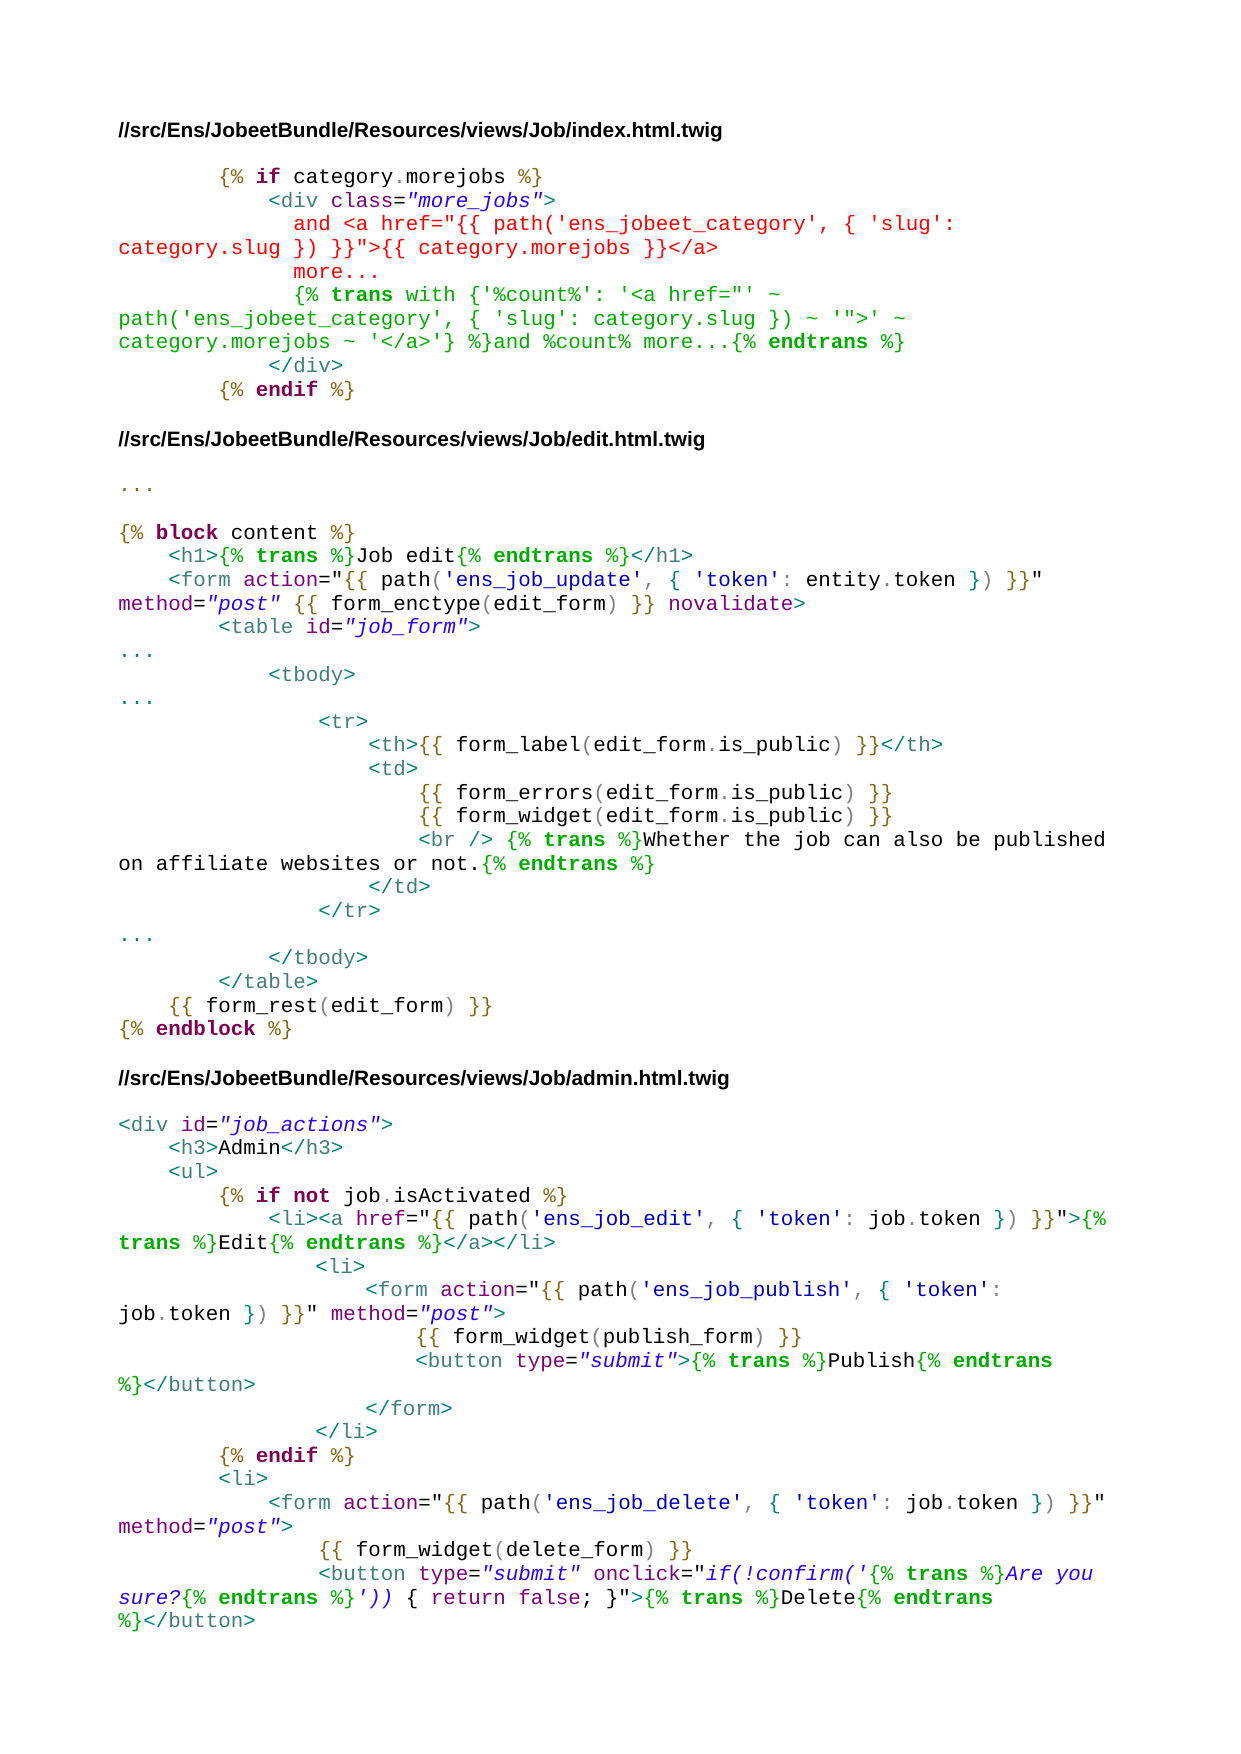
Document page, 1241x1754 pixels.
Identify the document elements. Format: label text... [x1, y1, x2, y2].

text <h1>{% trans %}Job edit{% endtrans %}</h1> [118, 545, 1122, 569]
text <div class="more_jobs"> [118, 190, 1122, 213]
text ... [118, 640, 1122, 663]
text {% if not job.isActivated %} [118, 1185, 1122, 1208]
text {% if category.morejobs %} [118, 166, 1122, 190]
text </div> [118, 355, 1122, 379]
text <button type="submit">{% trans %}Publish{% endtrans %}</button> [118, 1350, 1122, 1397]
text {% trans with {'%count%': '<a href="' ~ path('ens_jobeet_category', { 'slug': category.slug }) ~ '">' ~ category.morejobs ~ '</a>'} %}and %count% more...{% endtrans %} [118, 284, 1122, 355]
text <table id="job_form"> [118, 616, 1122, 640]
text <form action="{{ path('ens_job_delete', { 'token': job.token }) }}" method="post"> [118, 1492, 1122, 1539]
text </table> [118, 971, 1122, 994]
text <tbody> [118, 663, 1122, 687]
text ... [118, 687, 1122, 711]
text //src/Ens/JobeetBundle/Resources/views/Job/edit.html.twig [118, 426, 1122, 450]
text ... [118, 474, 1122, 498]
text {{ form_widget(publish_form) }} [118, 1327, 1122, 1350]
text <li> [118, 1256, 1122, 1279]
text <form action="{{ path('ens_job_publish', { 'token': job.token }) }}" method="post"> [118, 1279, 1122, 1327]
text ... [118, 924, 1122, 947]
text {{ form_rest(edit_form) }} [118, 994, 1122, 1018]
text </td> [118, 876, 1122, 900]
text {{ form_errors(edit_form.is_public) }} [118, 782, 1122, 805]
text <ul> [118, 1161, 1122, 1185]
text <form action="{{ path('ens_job_update', { 'token': entity.token }) }}" method="post" {{ form_enctype(edit_form) }} novalidate> [118, 569, 1122, 616]
text and <a href="{{ path('ens_jobeet_category', { 'slug': category.slug }) }}">{{ category.morejobs }}</a> [118, 213, 1122, 261]
text <li><a href="{{ path('ens_job_edit', { 'token': job.token }) }}">{% trans %}Edit{% endtrans %}</a></li> [118, 1208, 1122, 1256]
text {% endblock %} [118, 1018, 1122, 1042]
text {{ form_widget(edit_form.is_public) }} [118, 805, 1122, 829]
text <h3>Admin</h3> [118, 1137, 1122, 1161]
text {% block content %} [118, 522, 1122, 545]
text <tr> [118, 711, 1122, 734]
text <br /> {% trans %}Whether the job can also be published on affiliate websites or not.{% endtrans %} [118, 829, 1122, 876]
text {{ form_widget(delete_form) }} [118, 1539, 1122, 1563]
text <div id="job_actions"> [118, 1114, 1122, 1137]
text {% endif %} [118, 1445, 1122, 1468]
text //src/Ens/JobeetBundle/Resources/views/Job/index.html.twig [118, 118, 1122, 142]
text <li> [118, 1468, 1122, 1492]
text <td> [118, 758, 1122, 782]
text </tr> [118, 900, 1122, 924]
text <th>{{ form_label(edit_form.is_public) }}</th> [118, 734, 1122, 758]
text {% endif %} [118, 379, 1122, 402]
text //src/Ens/JobeetBundle/Resources/views/Job/admin.html.twig [118, 1066, 1122, 1090]
text </tbody> [118, 947, 1122, 971]
text <button type="submit" onclick="if(!confirm('{% trans %}Are you sure?{% endtrans %}')) { return false; }">{% trans %}Delete{% endtrans %}</button> [118, 1563, 1122, 1634]
text </li> [118, 1421, 1122, 1445]
text </form> [118, 1397, 1122, 1421]
text more... [118, 261, 1122, 284]
